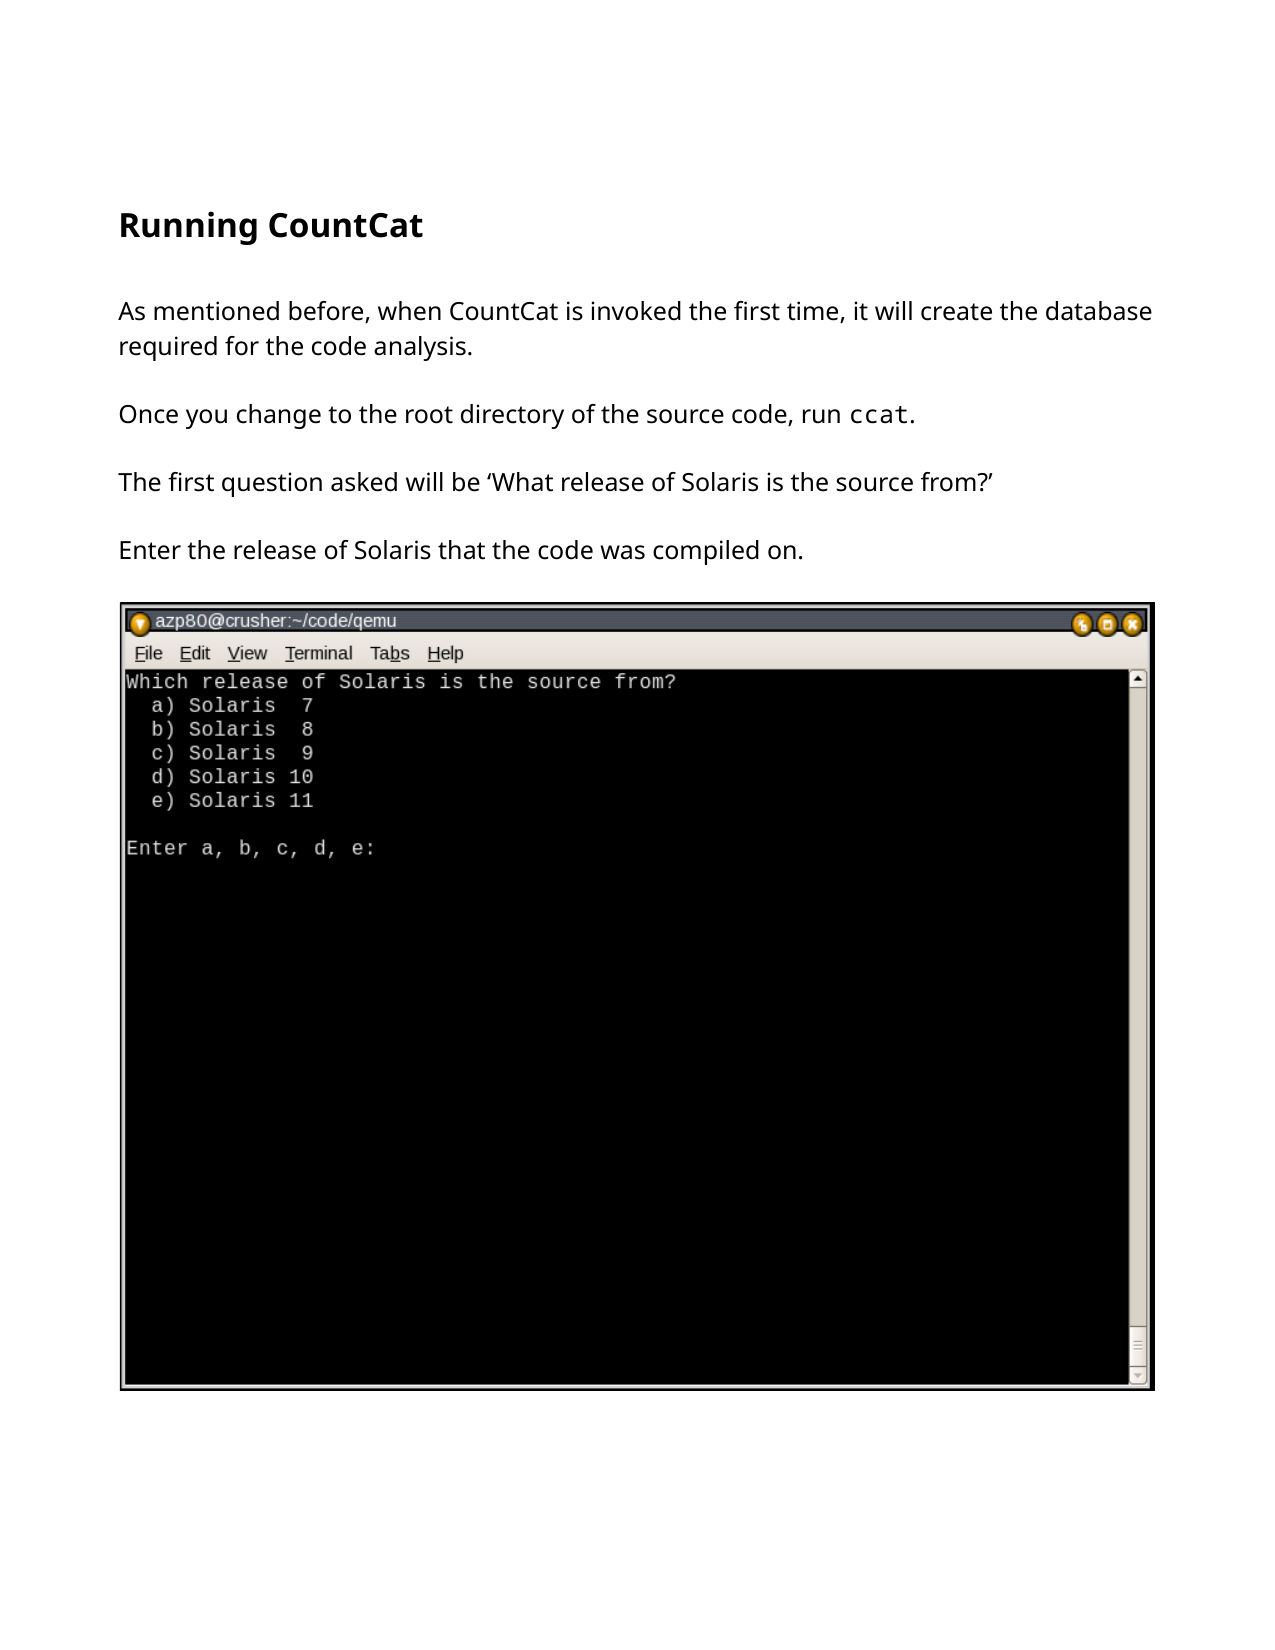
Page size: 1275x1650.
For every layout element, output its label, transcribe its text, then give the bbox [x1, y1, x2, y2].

subtitle Running CountCat [118, 202, 1157, 247]
text The first question asked will be ‘What release of Solaris is the source from?’ [118, 464, 1157, 498]
text Once you change to the root directory of the source code, run ccat. [118, 396, 1157, 430]
text As mentioned before, when CountCat is invoked the first time, it will create the database required for the code analysis. [118, 294, 1157, 362]
text Enter the release of Solaris that the code was compiled on. [118, 532, 1157, 567]
picture [119, 602, 1155, 1391]
